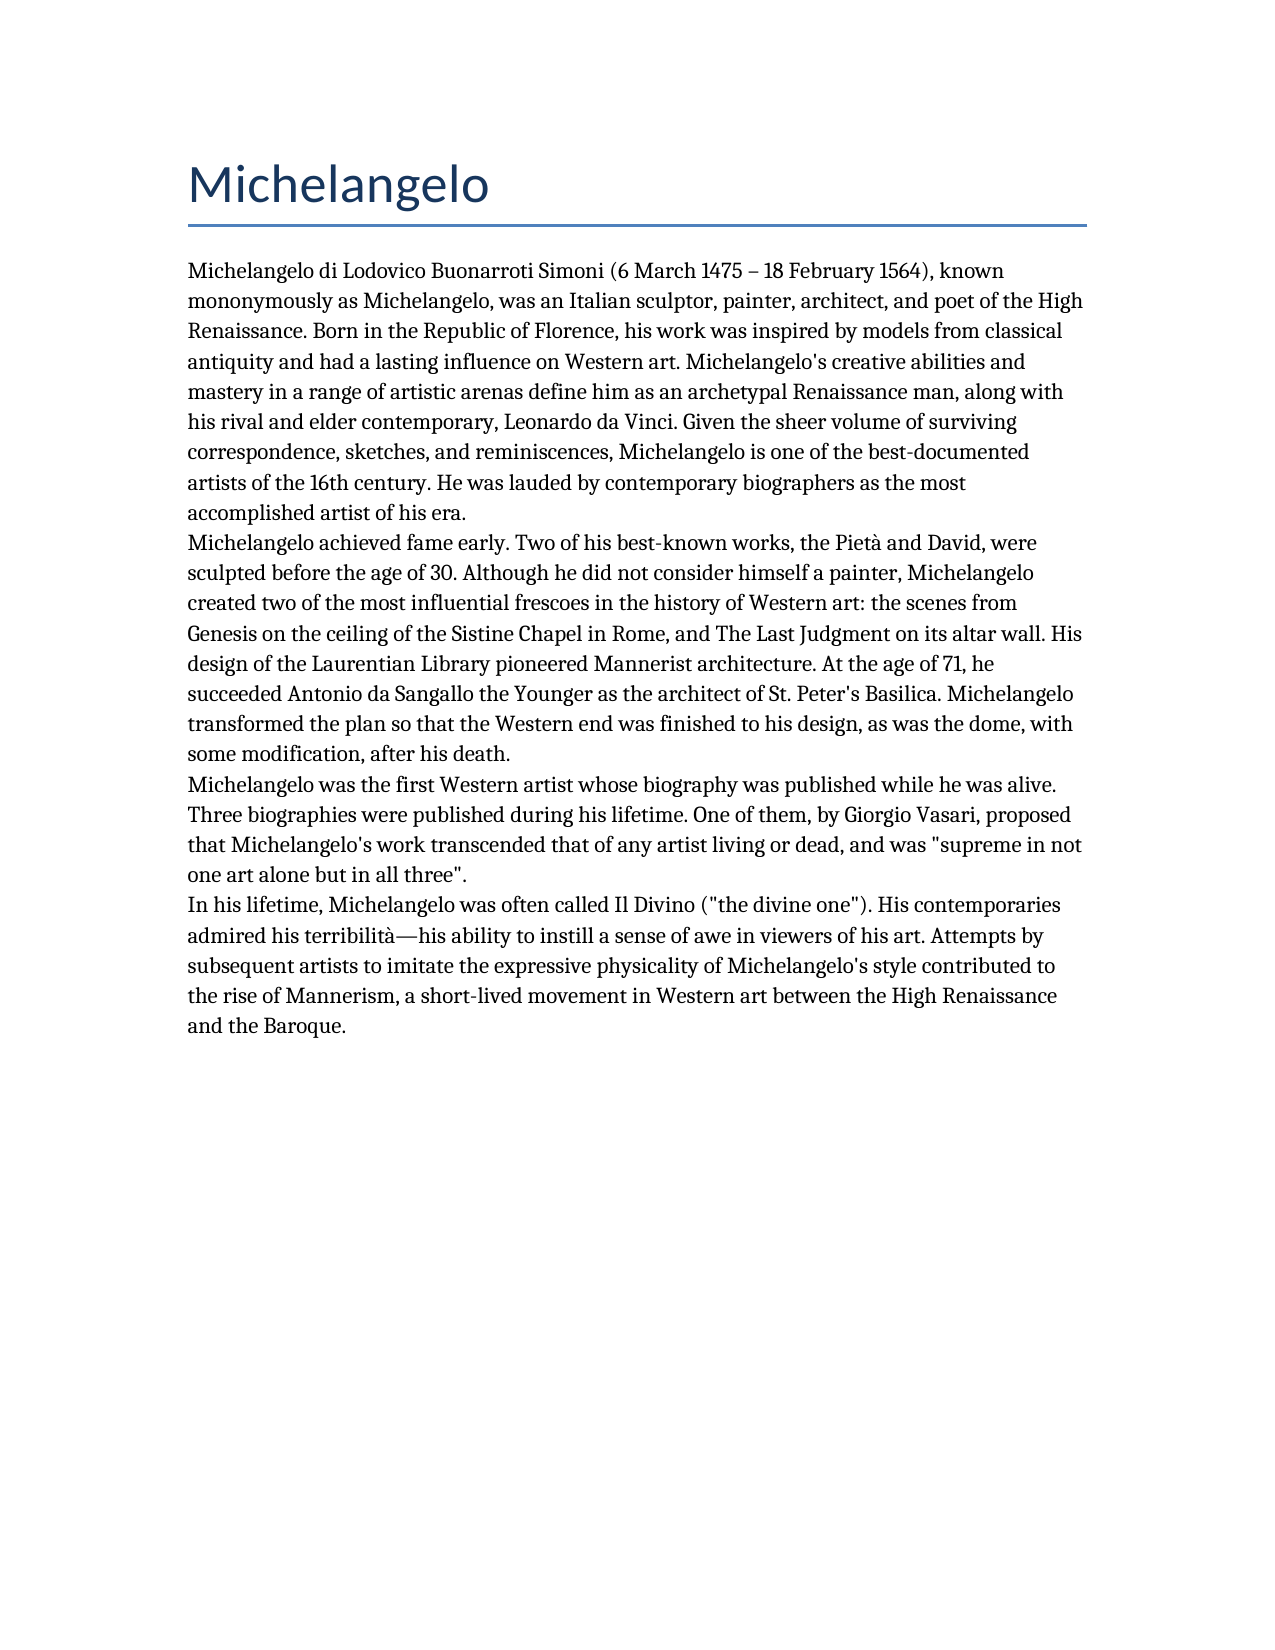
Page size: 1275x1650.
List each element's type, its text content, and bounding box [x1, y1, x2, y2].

text Michelangelo di Lodovico Buonarroti Simoni (6 March 1475 – 18 February 1564), known mononymously as Michelangelo, was an Italian sculptor, painter, architect, and poet of the High Renaissance. Born in the Republic of Florence, his work was inspired by models from classical antiquity and had a lasting influence on Western art. Michelangelo's creative abilities and mastery in a range of artistic arenas define him as an archetypal Renaissance man, along with his rival and elder contemporary, Leonardo da Vinci. Given the sheer volume of surviving correspondence, sketches, and reminiscences, Michelangelo is one of the best-documented artists of the 16th century. He was lauded by contemporary biographers as the most accomplished artist of his era. Michelangelo achieved fame early. Two of his best-known works, the Pietà and David, were sculpted before the age of 30. Although he did not consider himself a painter, Michelangelo created two of the most influential frescoes in the history of Western art: the scenes from Genesis on the ceiling of the Sistine Chapel in Rome, and The Last Judgment on its altar wall. His design of the Laurentian Library pioneered Mannerist architecture. At the age of 71, he succeeded Antonio da Sangallo the Younger as the architect of St. Peter's Basilica. Michelangelo transformed the plan so that the Western end was finished to his design, as was the dome, with some modification, after his death. Michelangelo was the first Western artist whose biography was published while he was alive. Three biographies were published during his lifetime. One of them, by Giorgio Vasari, proposed that Michelangelo's work transcended that of any artist living or dead, and was "supreme in not one art alone but in all three". In his lifetime, Michelangelo was often called Il Divino ("the divine one"). His contemporaries admired his terribilità—his ability to instill a sense of awe in viewers of his art. Attempts by subsequent artists to imitate the expressive physicality of Michelangelo's style contributed to the rise of Mannerism, a short-lived movement in Western art between the High Renaissance and the Baroque. [187, 258, 1087, 1039]
title Michelangelo [187, 150, 1087, 227]
